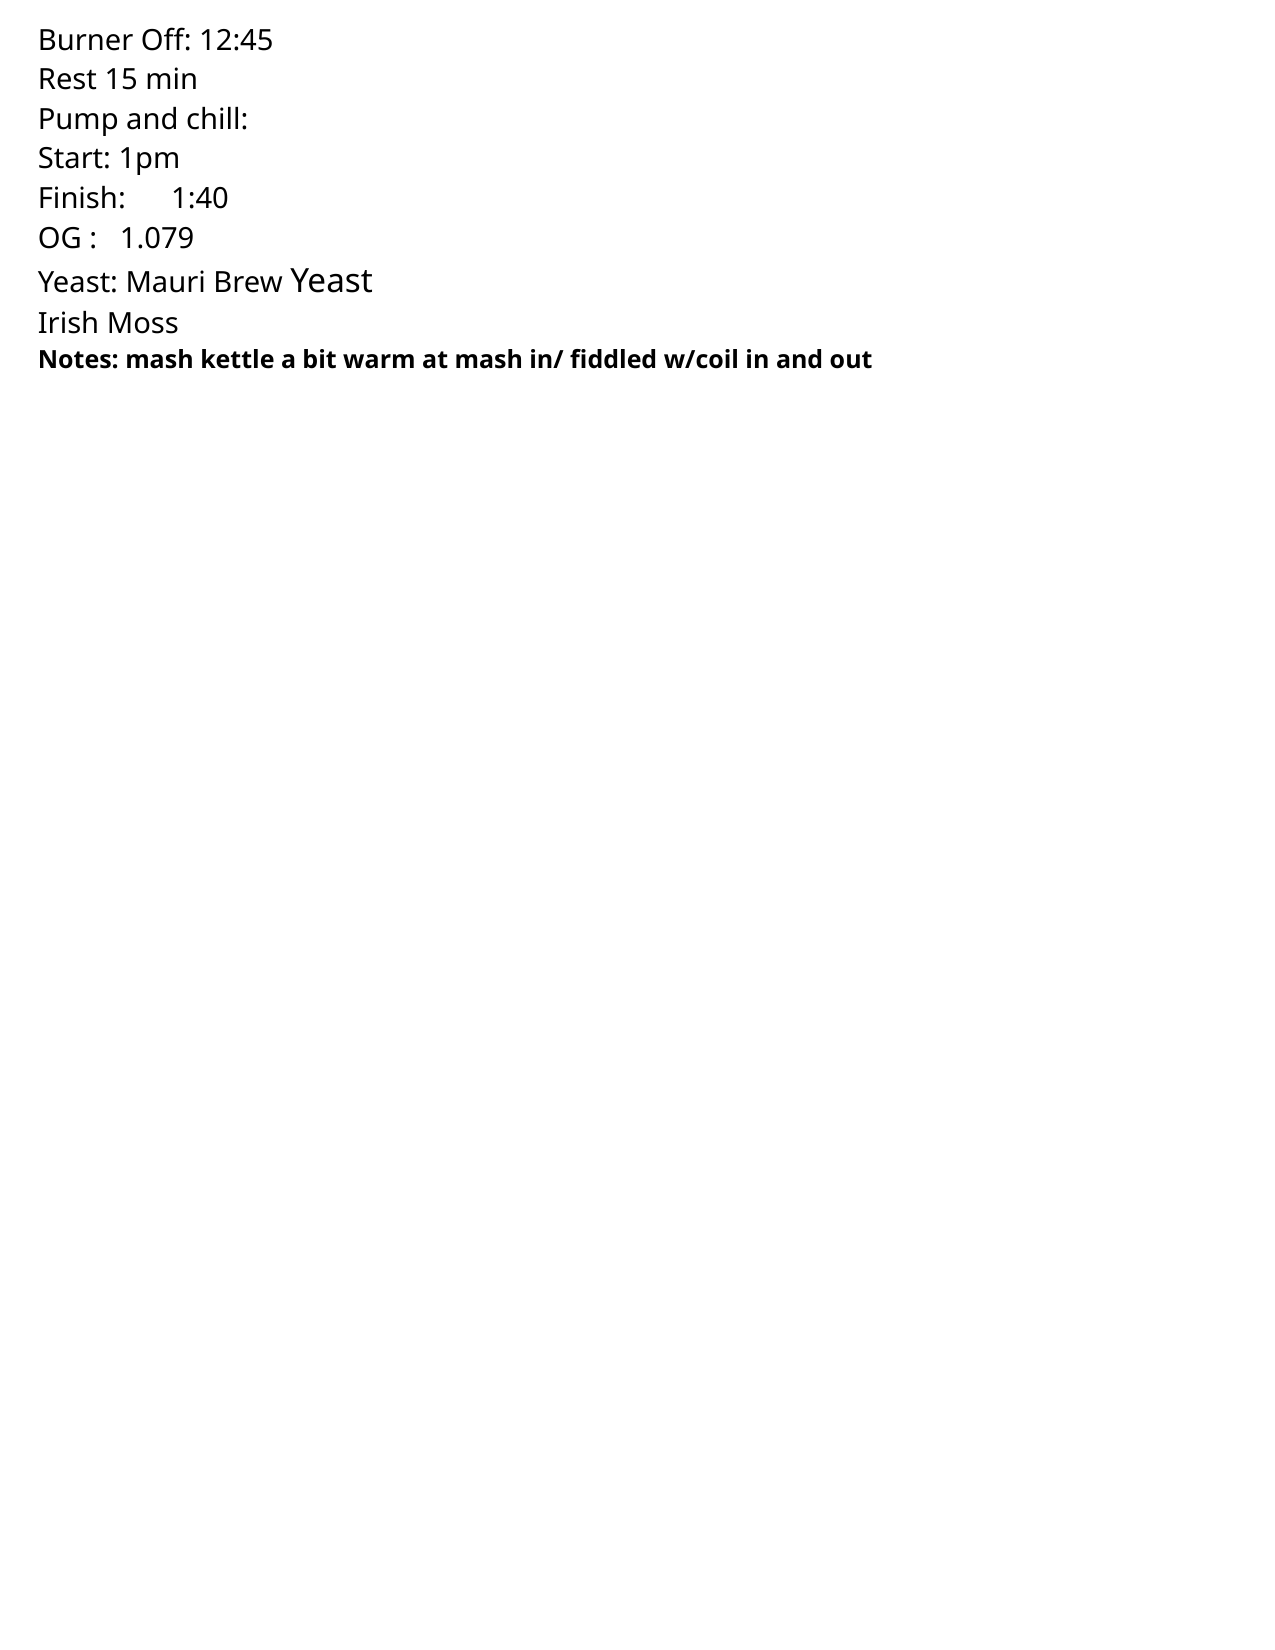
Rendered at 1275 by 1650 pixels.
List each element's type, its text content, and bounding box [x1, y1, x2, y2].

text Notes: mash kettle a bit warm at mash in/ fiddled w/coil in and out [38, 342, 1237, 376]
text Rest 15 min [38, 58, 1237, 98]
text Finish: 1:40 [38, 177, 1237, 217]
text Yeast: Mauri Brew Yeast [38, 257, 1237, 302]
text Irish Moss [38, 302, 1237, 342]
text Start: 1pm [38, 138, 1237, 177]
text Burner Off: 12:45 [38, 19, 1237, 58]
text OG : 1.079 [38, 217, 1237, 257]
text Pump and chill: [38, 98, 1237, 138]
